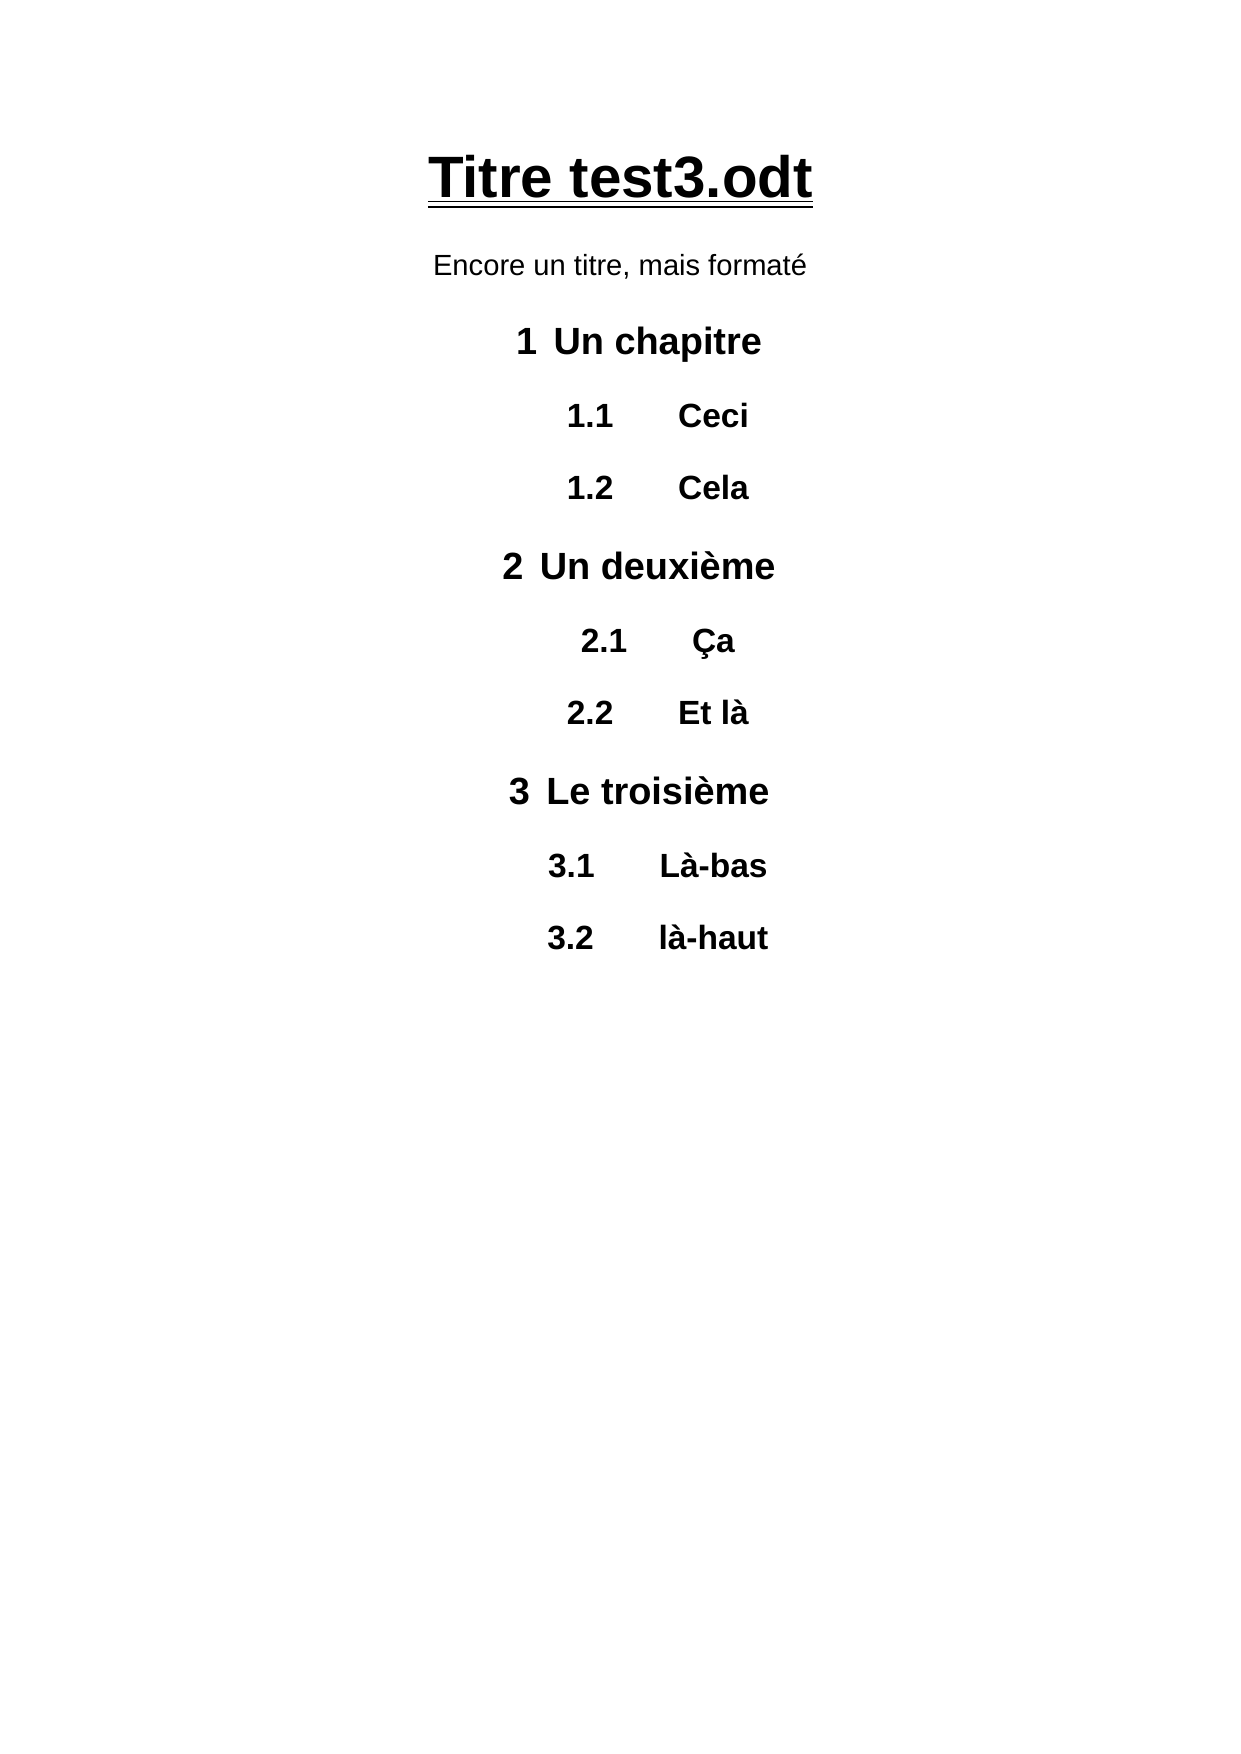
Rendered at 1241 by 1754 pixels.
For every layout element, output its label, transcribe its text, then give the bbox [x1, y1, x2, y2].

subtitle Et là [193, 693, 1122, 731]
subtitle Cela [193, 468, 1122, 506]
subtitle Ça [193, 621, 1122, 659]
subtitle Un chapitre [156, 319, 1122, 362]
subtitle Un deuxième [156, 544, 1122, 587]
title Titre test3.odt [673, 143, 706, 201]
subtitle Là-bas [193, 846, 1122, 884]
title Titre test3.odt [812, 143, 1122, 210]
subtitle Ceci [193, 396, 1122, 434]
subtitle Encore un titre, mais formaté [118, 248, 1122, 281]
subtitle Le troisième [156, 769, 1122, 813]
subtitle là-haut [193, 918, 1122, 957]
title Titre test3.odt [118, 143, 428, 210]
